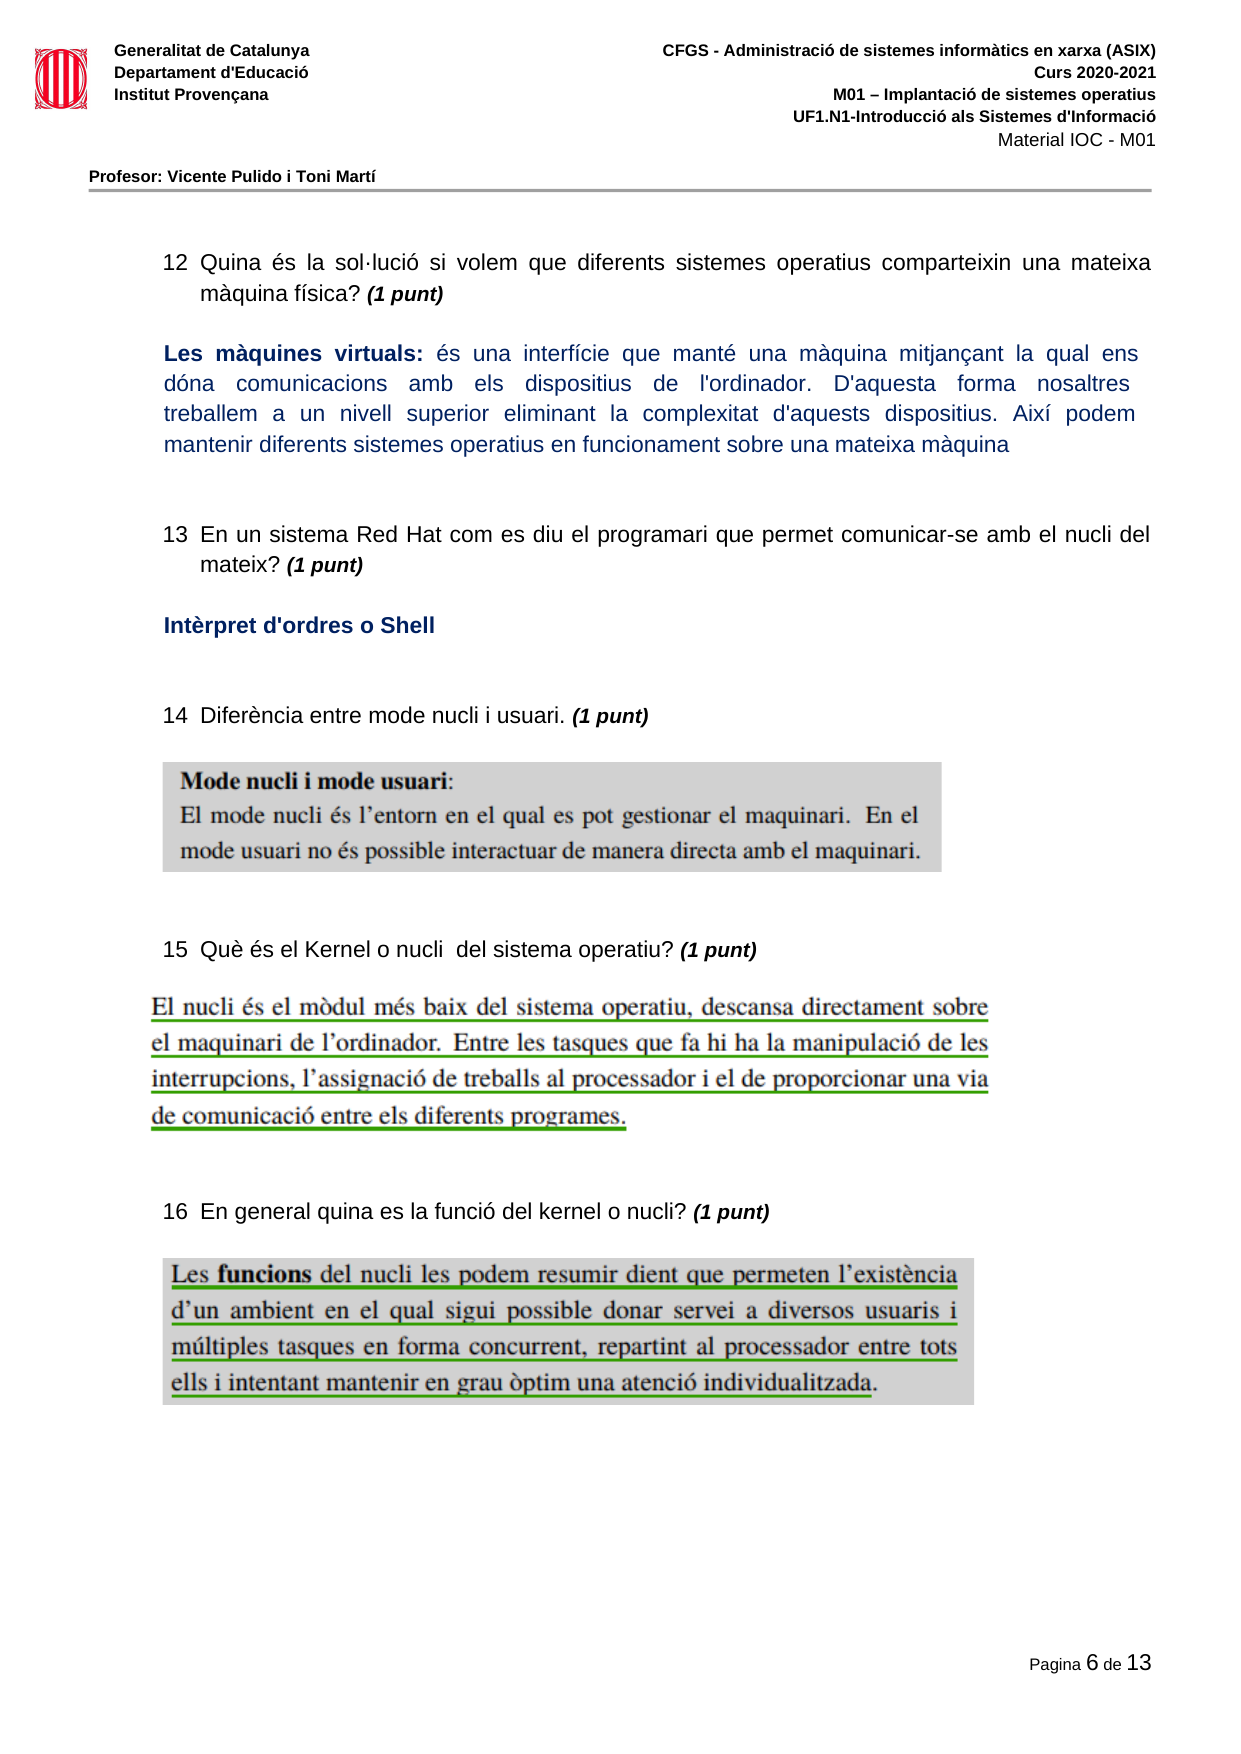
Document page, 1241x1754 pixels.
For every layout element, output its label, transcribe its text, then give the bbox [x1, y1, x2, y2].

picture [147, 996, 997, 1134]
list Què és el Kernel o nucli del sistema operatiu? (1 punt) [162, 936, 1152, 962]
picture [32, 47, 91, 111]
picture [162, 1258, 975, 1405]
text Les màquines virtuals: és una interfície que manté una màquina mitjançant la qual ens dóna comunicacions amb els dispositius de l'ordinador. D'aquesta forma nosaltres treballem a un nivell superior eliminant la complexitat d'aquests dispositius. Així podem mantenir diferents sistemes operatius en funcionament sobre una mateixa màquina [88, 340, 1152, 457]
picture [162, 762, 942, 872]
list En un sistema Red Hat com es diu el programari que permet comunicar-se amb el nucli del mateix? (1 punt) [162, 521, 1152, 578]
list En general quina es la funció del kernel o nucli? (1 punt) [162, 1198, 1152, 1224]
list Quina és la sol·lució si volem que diferents sistemes operatius comparteixin una mateixa màquina física? (1 punt) [162, 249, 1152, 306]
list Diferència entre mode nucli i usuari. (1 punt) [162, 702, 1152, 729]
text Intèrpret d'ordres o Shell [88, 612, 1152, 638]
